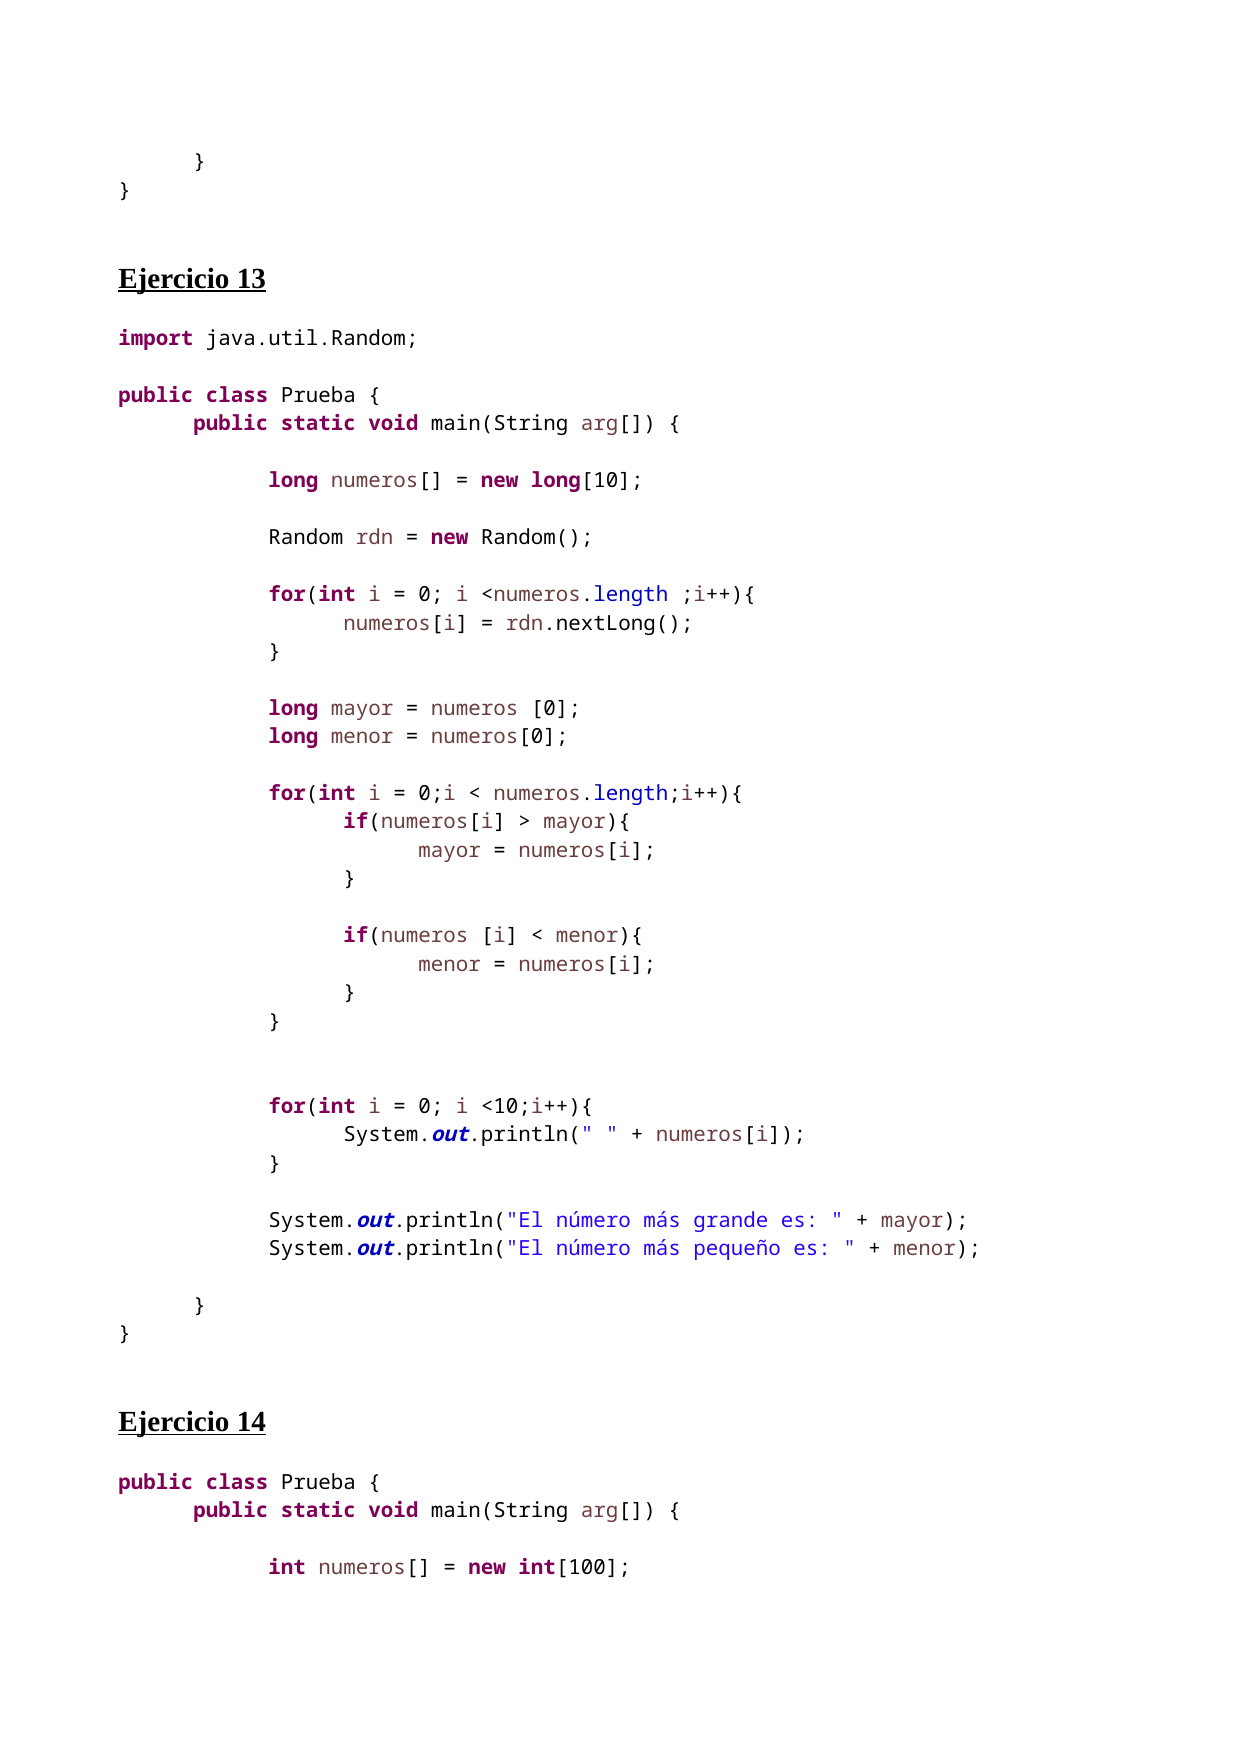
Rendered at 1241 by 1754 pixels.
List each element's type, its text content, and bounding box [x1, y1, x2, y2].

text } [118, 1006, 1122, 1034]
text import java.util.Random; [118, 323, 1122, 352]
text for(int i = 0; i <10;i++){ [118, 1091, 1122, 1119]
text if(numeros [i] < menor){ [118, 920, 1122, 949]
text int numeros[] = new int[100]; [118, 1552, 1122, 1581]
text System.out.println(" " + numeros[i]); [118, 1119, 1122, 1148]
text } [118, 175, 1122, 203]
text } [118, 1318, 1122, 1347]
text menor = numeros[i]; [118, 949, 1122, 977]
text long mayor = numeros [0]; [118, 693, 1122, 721]
text } [118, 863, 1122, 892]
text } [118, 1148, 1122, 1176]
text Random rdn = new Random(); [118, 522, 1122, 551]
text } [118, 636, 1122, 664]
text } [118, 977, 1122, 1006]
text public static void main(String arg[]) { [118, 408, 1122, 437]
text long numeros[] = new long[10]; [118, 465, 1122, 494]
text System.out.println("El número más grande es: " + mayor); [118, 1205, 1122, 1233]
text Ejercicio 14 [118, 1404, 1122, 1438]
text mayor = numeros[i]; [118, 835, 1122, 863]
text for(int i = 0; i <numeros.length ;i++){ [118, 579, 1122, 608]
text long menor = numeros[0]; [118, 721, 1122, 750]
text System.out.println("El número más pequeño es: " + menor); [118, 1233, 1122, 1262]
text } [118, 1290, 1122, 1318]
text if(numeros[i] > mayor){ [118, 807, 1122, 835]
text public class Prueba { [118, 1467, 1122, 1495]
text for(int i = 0;i < numeros.length;i++){ [118, 778, 1122, 807]
text public class Prueba { [118, 380, 1122, 408]
text public static void main(String arg[]) { [118, 1495, 1122, 1524]
text Ejercicio 13 [118, 261, 1122, 294]
text numeros[i] = rdn.nextLong(); [118, 608, 1122, 636]
text } [118, 147, 1122, 175]
